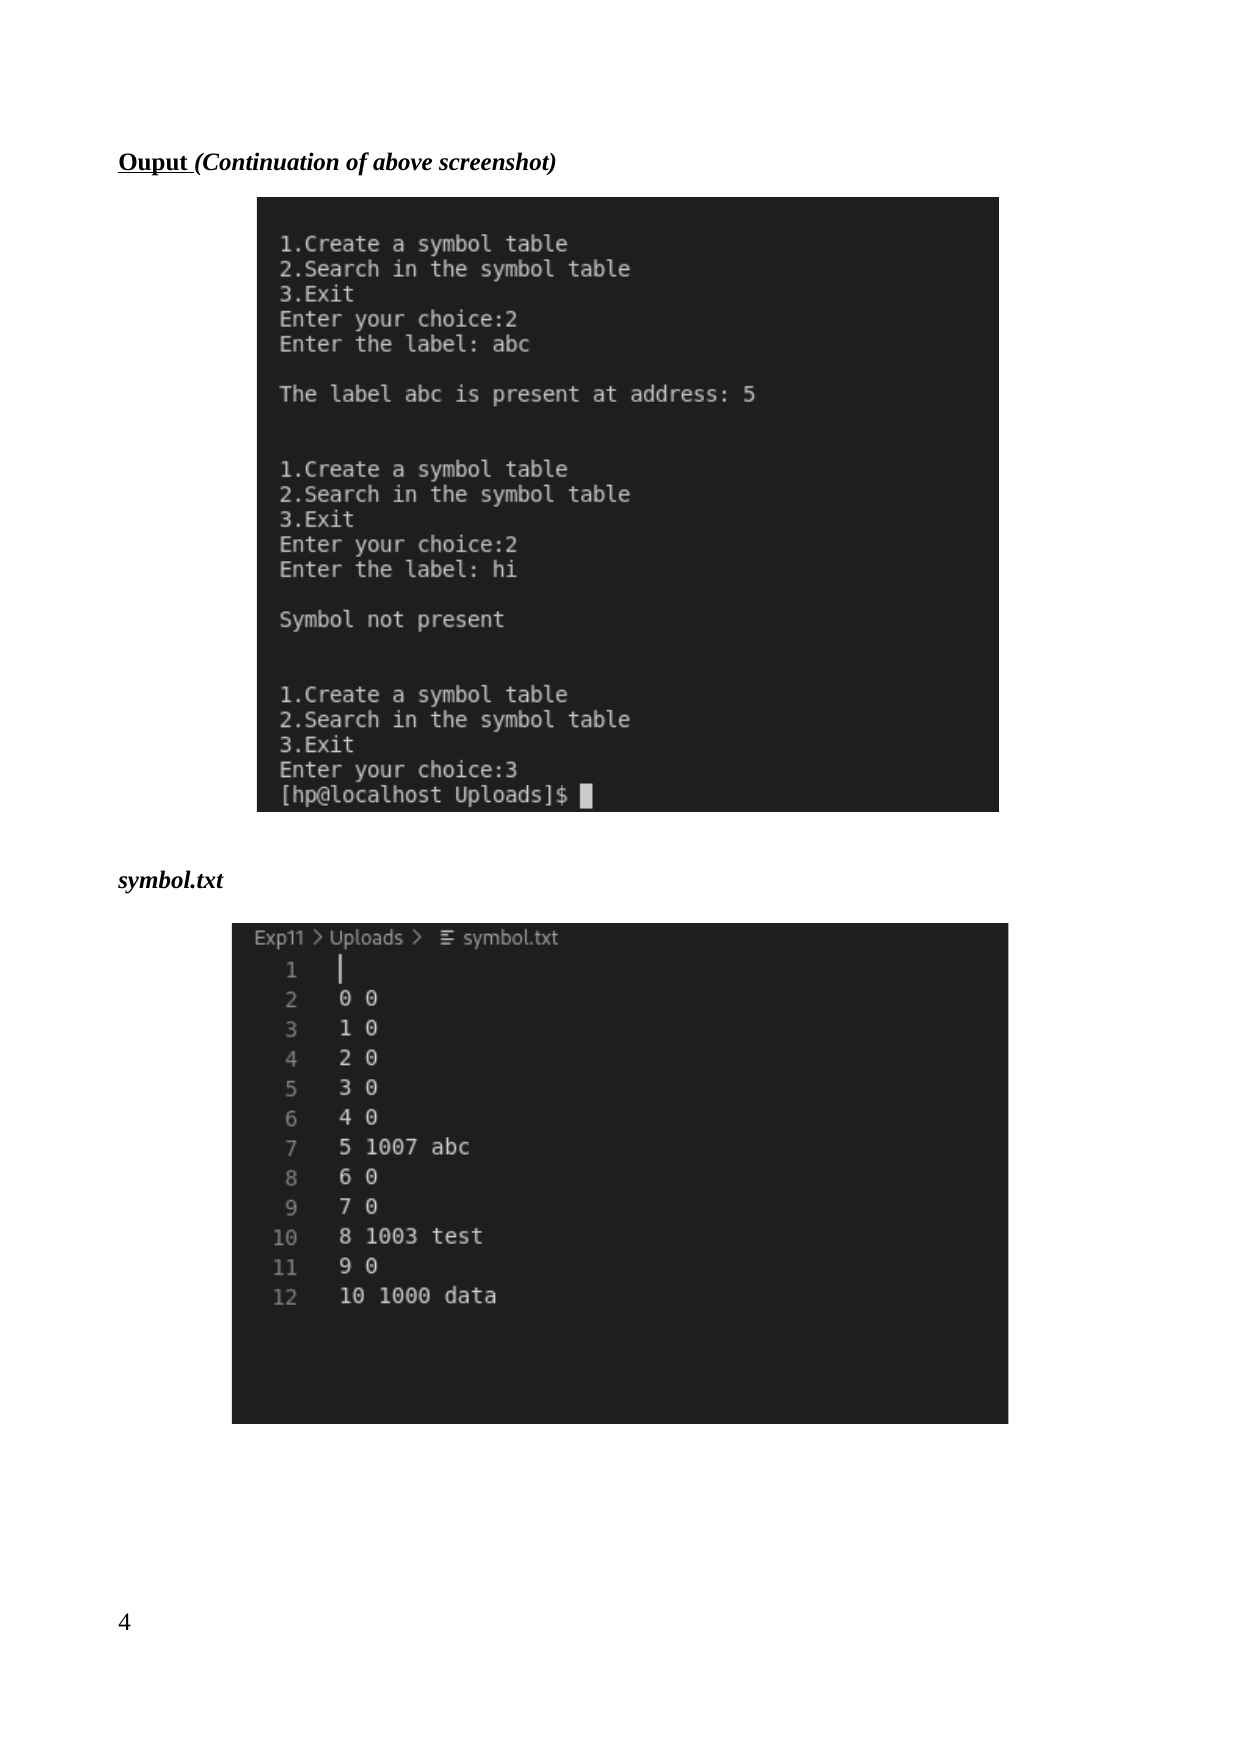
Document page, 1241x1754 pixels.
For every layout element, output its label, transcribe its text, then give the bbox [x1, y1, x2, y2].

picture [256, 197, 999, 812]
text Ouput (Continuation of above screenshot) [118, 147, 1122, 176]
picture [231, 923, 1009, 1424]
text symbol.txt [118, 866, 1122, 894]
